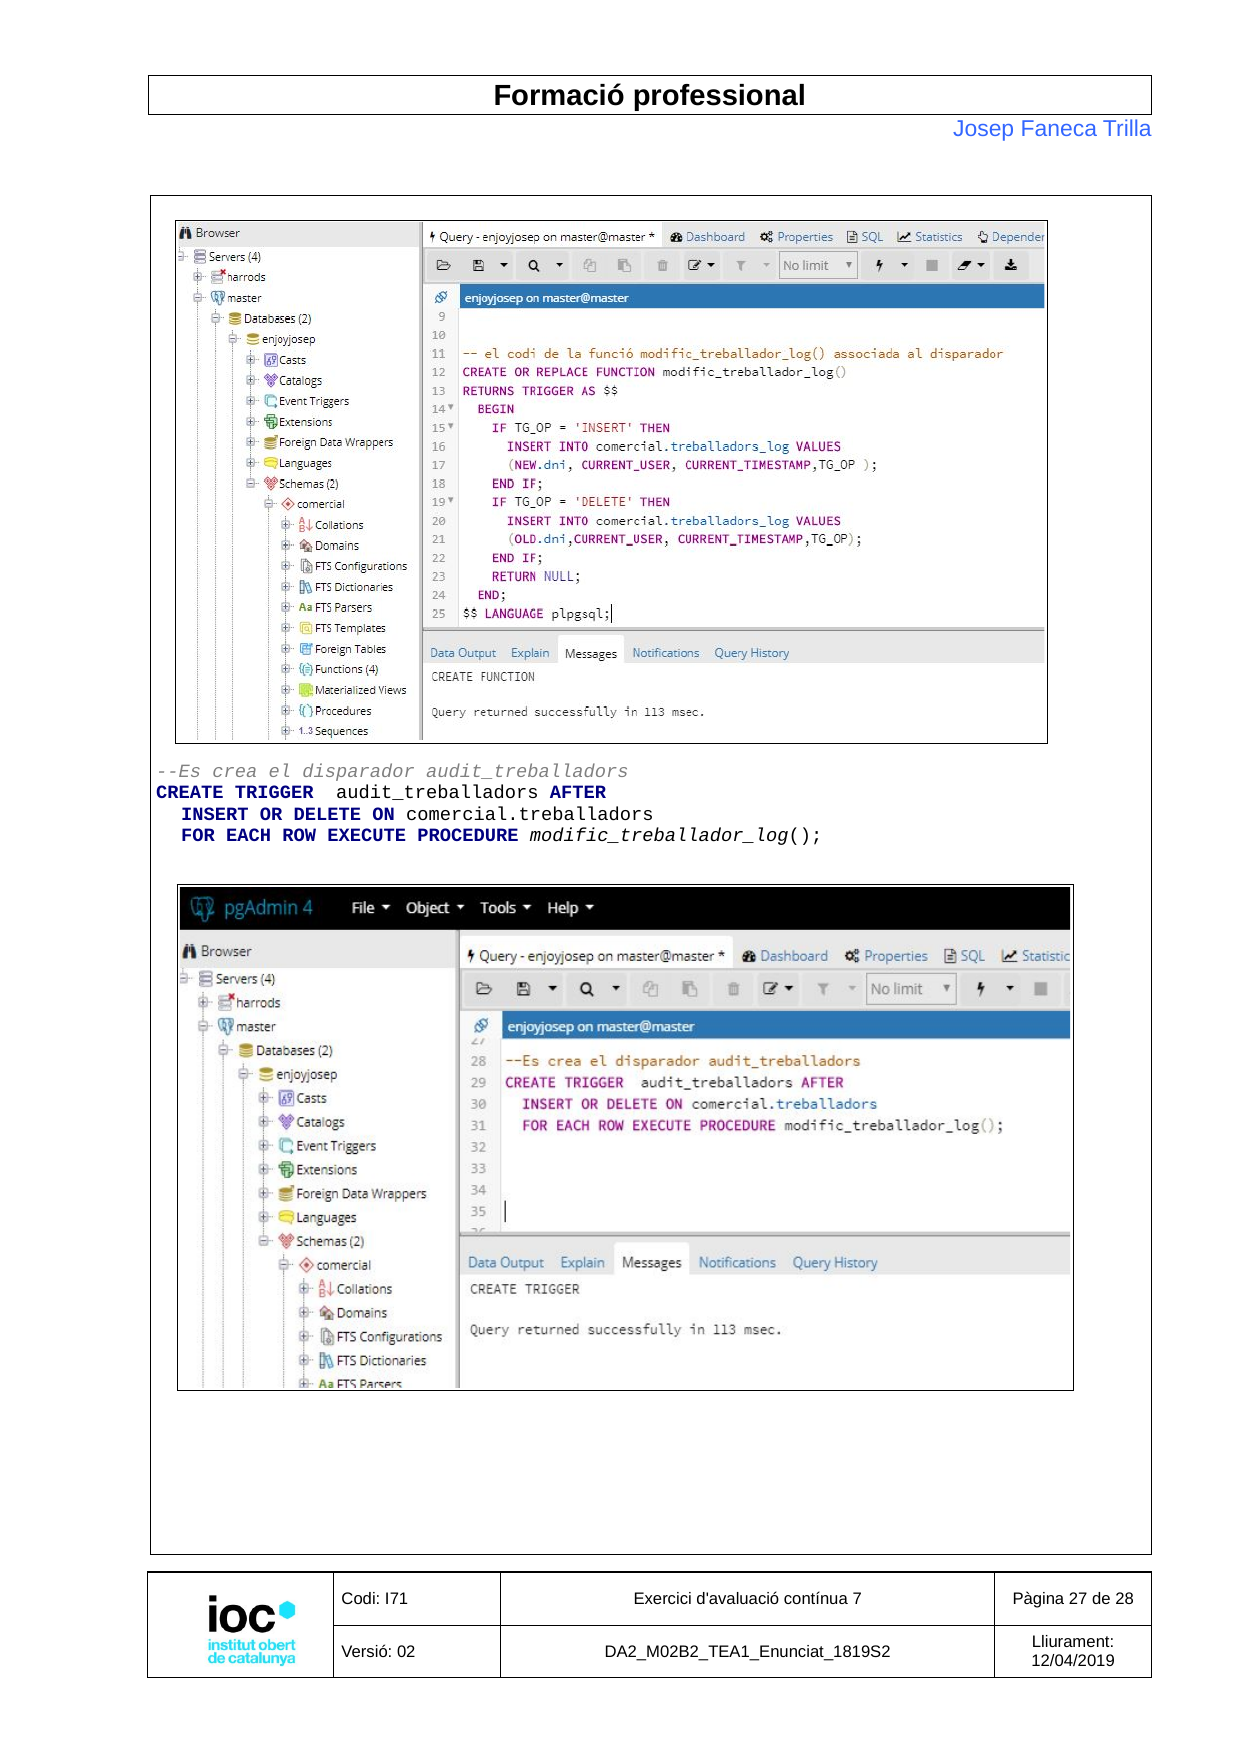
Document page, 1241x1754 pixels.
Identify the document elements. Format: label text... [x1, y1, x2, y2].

table_header [151, 1388, 1151, 1554]
picture [195, 1581, 309, 1677]
table_header [151, 196, 1151, 739]
table_header [1074, 888, 1151, 1387]
picture [179, 887, 1071, 1388]
table_header --Es crea el disparador audit_treballadors CREATE TRIGGER audit_treballadors AFTER INSERT OR DELETE ON comercial.treballadors FOR EACH ROW EXECUTE PROCEDURE modific_treballador_log(); [151, 740, 1151, 887]
table_header [176, 221, 1047, 743]
picture [178, 222, 1045, 740]
